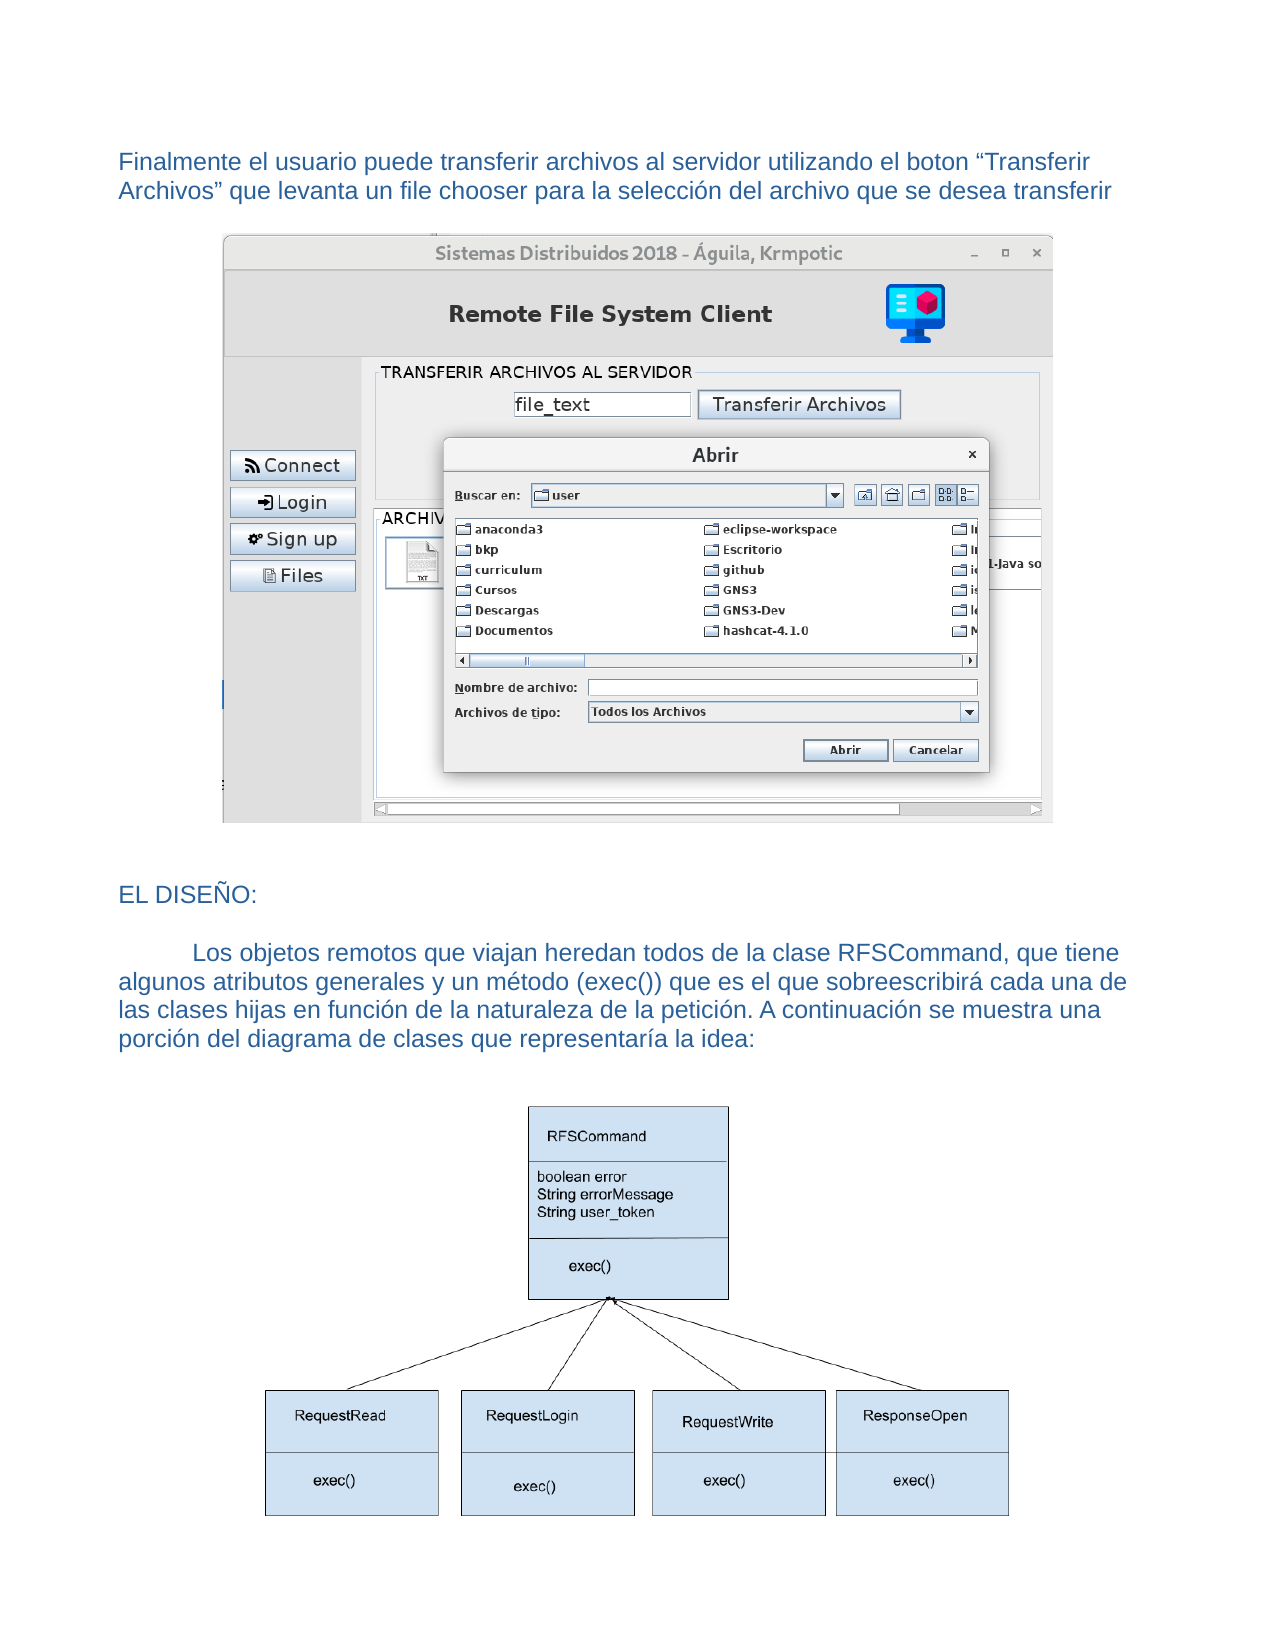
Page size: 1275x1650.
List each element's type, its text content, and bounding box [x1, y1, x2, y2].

text EL DISEÑO: [118, 880, 1157, 909]
picture [222, 233, 1053, 823]
text Finalmente el usuario puede transferir archivos al servidor utilizando el boton “Transferir Archivos” que levanta un file chooser para la selección del archivo que se desea transferir [118, 147, 1157, 204]
text Los objetos remotos que viajan heredan todos de la clase RFSCommand, que tiene algunos atributos generales y un método (exec()) que es el que sobreescribirá cada una de las clases hijas en función de la naturaleza de la petición. A continuación se muestra una porción del diagrama de clases que representaría la idea: [118, 938, 1157, 1053]
picture [250, 1082, 1025, 1533]
